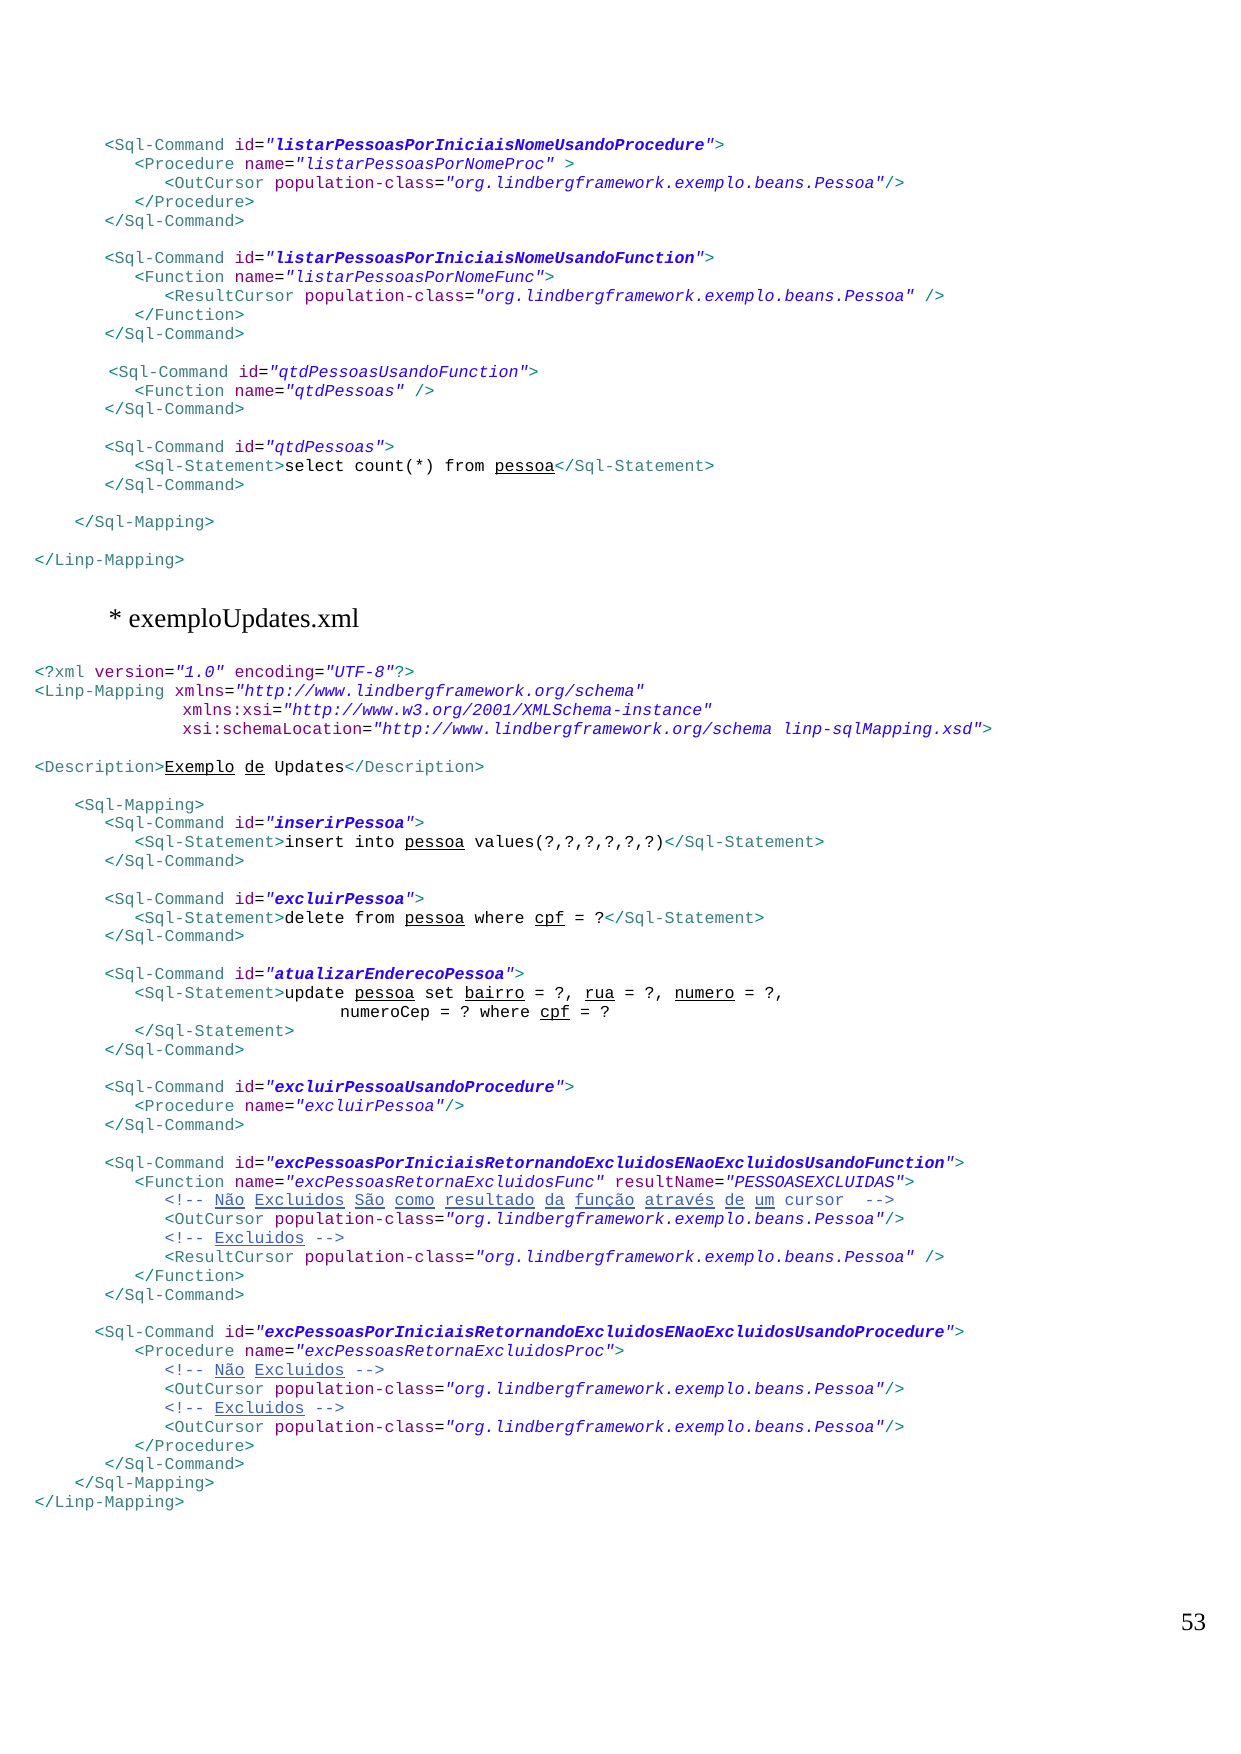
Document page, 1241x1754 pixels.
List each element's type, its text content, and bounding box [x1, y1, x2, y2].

text numeroCep = ? where cpf = ? [34, 1003, 1206, 1022]
text </Sql-Command> [34, 401, 1206, 420]
text <Sql-Mapping> [34, 796, 1206, 815]
text </Sql-Command> [34, 928, 1206, 947]
text </Sql-Statement> [34, 1022, 1206, 1041]
text <OutCursor population-class="org.lindbergframework.exemplo.beans.Pessoa"/> [34, 1381, 1206, 1399]
text * exemploUpdates.xml [34, 602, 1206, 633]
text <Procedure name="listarPessoasPorNomeProc" > [34, 156, 1206, 175]
text <Description>Exemplo de Updates</Description> [34, 758, 1206, 777]
text </Sql-Command> [34, 326, 1206, 344]
text <Function name="excPessoasRetornaExcluidosFunc" resultName="PESSOASEXCLUIDAS"> [34, 1173, 1206, 1192]
text <Sql-Command id="listarPessoasPorIniciaisNomeUsandoProcedure"> [34, 137, 1206, 156]
text </Function> [34, 307, 1206, 326]
text </Sql-Command> [34, 476, 1206, 495]
text xsi:schemaLocation="http://www.lindbergframework.org/schema linp-sqlMapping.xsd"> [34, 721, 1206, 739]
text </Linp-Mapping> [34, 1494, 1206, 1512]
text </Procedure> [34, 1437, 1206, 1456]
text <Sql-Statement>delete from pessoa where cpf = ?</Sql-Statement> [34, 909, 1206, 928]
text <!-- Excluidos --> [34, 1230, 1206, 1248]
text <Procedure name="excluirPessoa"/> [34, 1098, 1206, 1117]
text </Sql-Command> [34, 212, 1206, 231]
text <Sql-Command id="excluirPessoaUsandoProcedure"> [34, 1079, 1206, 1098]
text <?xml version="1.0" encoding="UTF-8"?> [34, 664, 1206, 683]
text </Sql-Mapping> [34, 514, 1206, 533]
text <Sql-Statement>insert into pessoa values(?,?,?,?,?,?)</Sql-Statement> [34, 834, 1206, 853]
text <Procedure name="excPessoasRetornaExcluidosProc"> [34, 1343, 1206, 1362]
text <ResultCursor population-class="org.lindbergframework.exemplo.beans.Pessoa" /> [34, 288, 1206, 307]
text <Sql-Command id="atualizarEnderecoPessoa"> [34, 966, 1206, 984]
text </Sql-Command> [34, 1286, 1206, 1305]
text <Linp-Mapping xmlns="http://www.lindbergframework.org/schema" [34, 683, 1206, 702]
text <!-- Excluidos --> [34, 1399, 1206, 1418]
text <Sql-Command id="excPessoasPorIniciaisRetornandoExcluidosENaoExcluidosUsandoFunction"> [34, 1154, 1206, 1173]
text <!-- Não Excluidos --> [34, 1362, 1206, 1381]
text <OutCursor population-class="org.lindbergframework.exemplo.beans.Pessoa"/> [34, 1211, 1206, 1230]
text <OutCursor population-class="org.lindbergframework.exemplo.beans.Pessoa"/> [34, 175, 1206, 193]
text <Sql-Statement>select count(*) from pessoa</Sql-Statement> [34, 457, 1206, 476]
text <Sql-Command id="qtdPessoasUsandoFunction"> [34, 363, 1206, 382]
text <!-- Não Excluidos São como resultado da função através de um cursor --> [34, 1192, 1206, 1211]
text </Sql-Command> [34, 1456, 1206, 1475]
text </Sql-Command> [34, 1117, 1206, 1135]
text <Sql-Command id="listarPessoasPorIniciaisNomeUsandoFunction"> [34, 250, 1206, 269]
text <Sql-Command id="excluirPessoa"> [34, 890, 1206, 909]
text </Sql-Command> [34, 853, 1206, 871]
text </Function> [34, 1267, 1206, 1286]
text <Sql-Command id="excPessoasPorIniciaisRetornandoExcluidosENaoExcluidosUsandoProcedure"> [34, 1324, 1206, 1343]
text <ResultCursor population-class="org.lindbergframework.exemplo.beans.Pessoa" /> [34, 1248, 1206, 1267]
text </Sql-Command> [34, 1041, 1206, 1060]
text xmlns:xsi="http://www.w3.org/2001/XMLSchema-instance" [34, 702, 1206, 721]
text <OutCursor population-class="org.lindbergframework.exemplo.beans.Pessoa"/> [34, 1418, 1206, 1437]
text <Sql-Statement>update pessoa set bairro = ?, rua = ?, numero = ?, [34, 984, 1206, 1003]
text </Sql-Mapping> [34, 1475, 1206, 1494]
text <Function name="listarPessoasPorNomeFunc"> [34, 269, 1206, 288]
text </Linp-Mapping> [34, 552, 1206, 571]
text </Procedure> [34, 193, 1206, 212]
text <Function name="qtdPessoas" /> [34, 382, 1206, 401]
text <Sql-Command id="qtdPessoas"> [34, 439, 1206, 457]
text <Sql-Command id="inserirPessoa"> [34, 815, 1206, 834]
